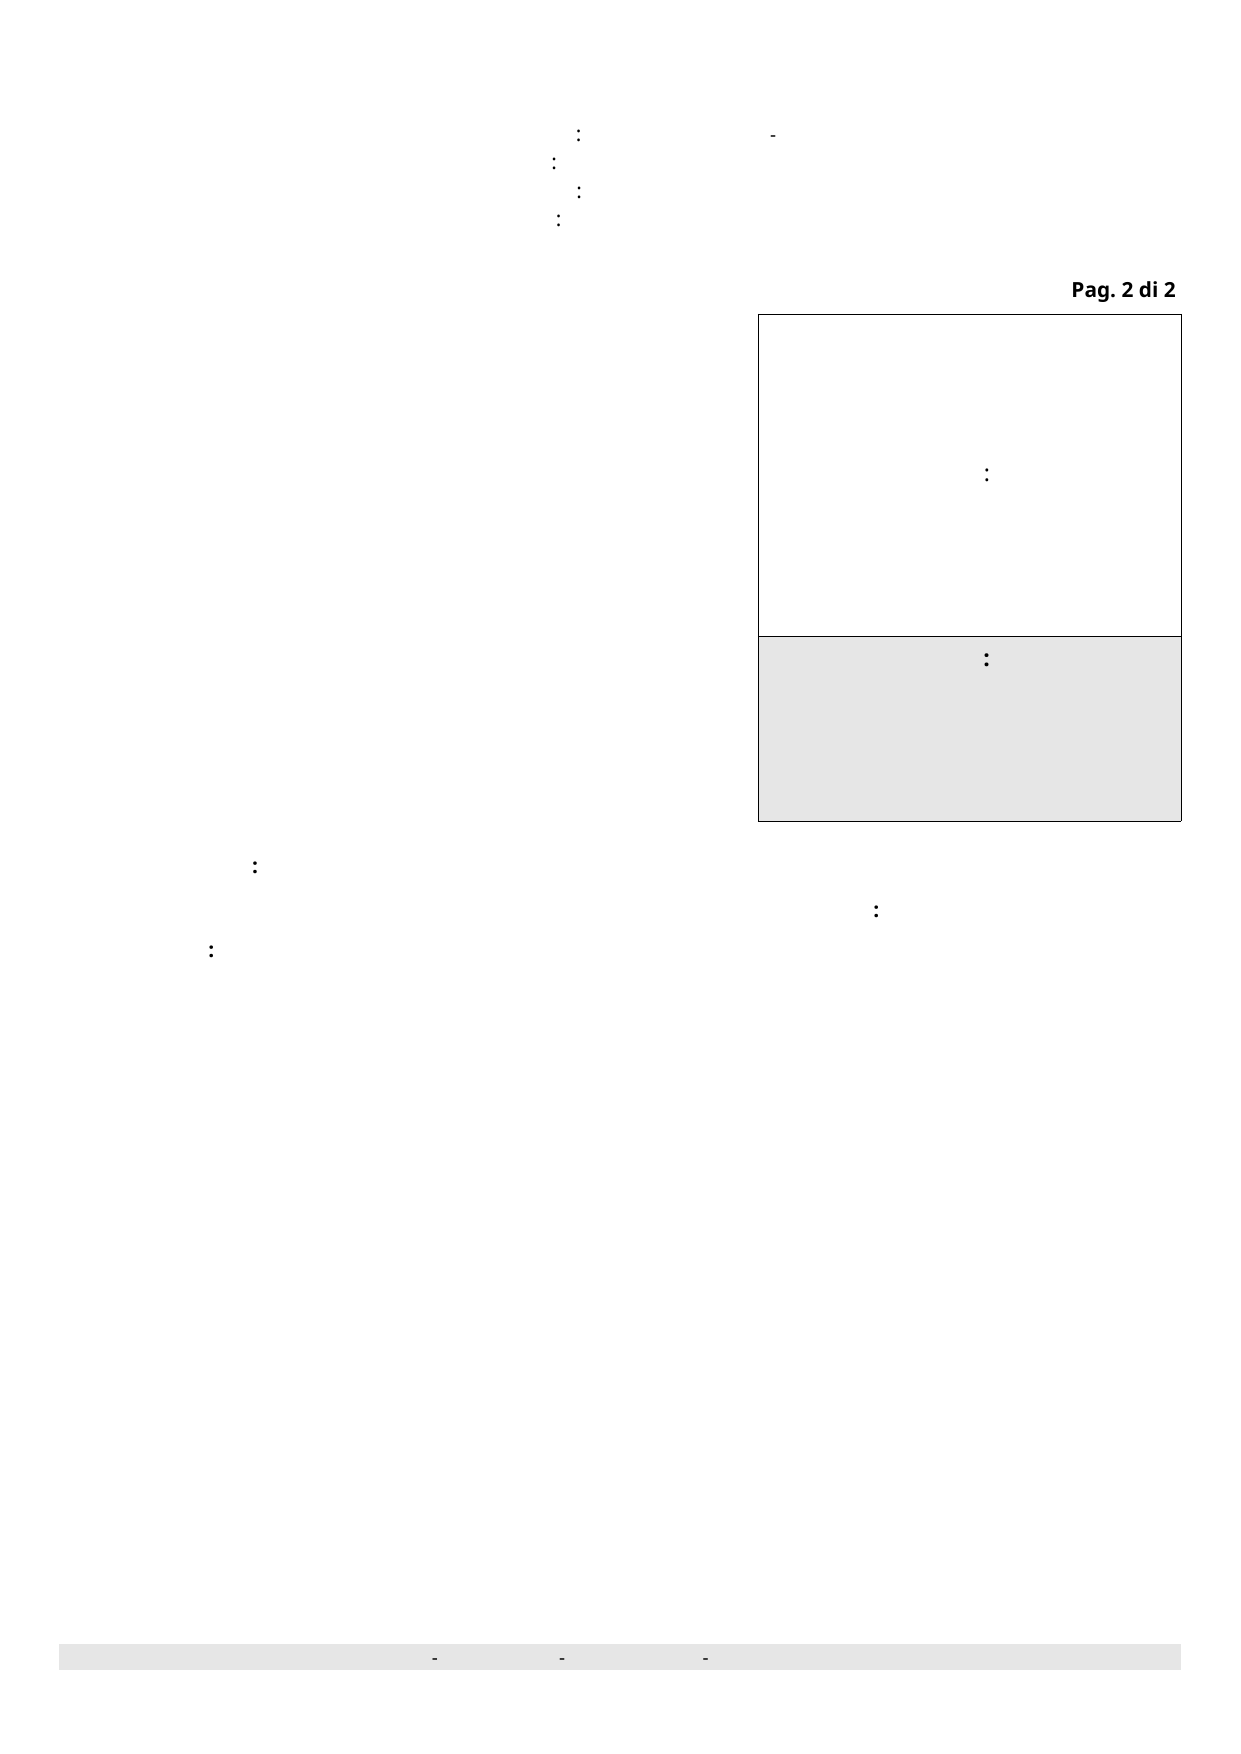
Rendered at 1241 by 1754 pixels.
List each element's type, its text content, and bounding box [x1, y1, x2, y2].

table_cell <formatLang(o.amount_total, digits=get_digits(dp='Account')) > [995, 637, 1181, 821]
table_header <_("Net amount")>: [759, 315, 995, 452]
table_header <_("Payment terms")>: <o.payment_term> [59, 845, 757, 929]
table_header <formatLang(o.amount_untaxed, digits=get_digits(dp='Account'))> [995, 315, 1181, 452]
table_header <if test="o.partner_bank_id"> <_("Bank")>: <o.partner_bank_id.bank_name> <_("Bank BIC")> <o.partner_bank_id.bank_bic> </if> [758, 845, 1181, 1060]
table_cell <_("Comment")>: <o.comment> [59, 929, 757, 1060]
table_cell <_("Tax amount")>: [759, 452, 995, 636]
table_cell <formatLang(o.amount_tax, digits=get_digits(dp='Account')) > [995, 452, 1181, 636]
table_cell <_("Total amount")>: [759, 637, 995, 821]
